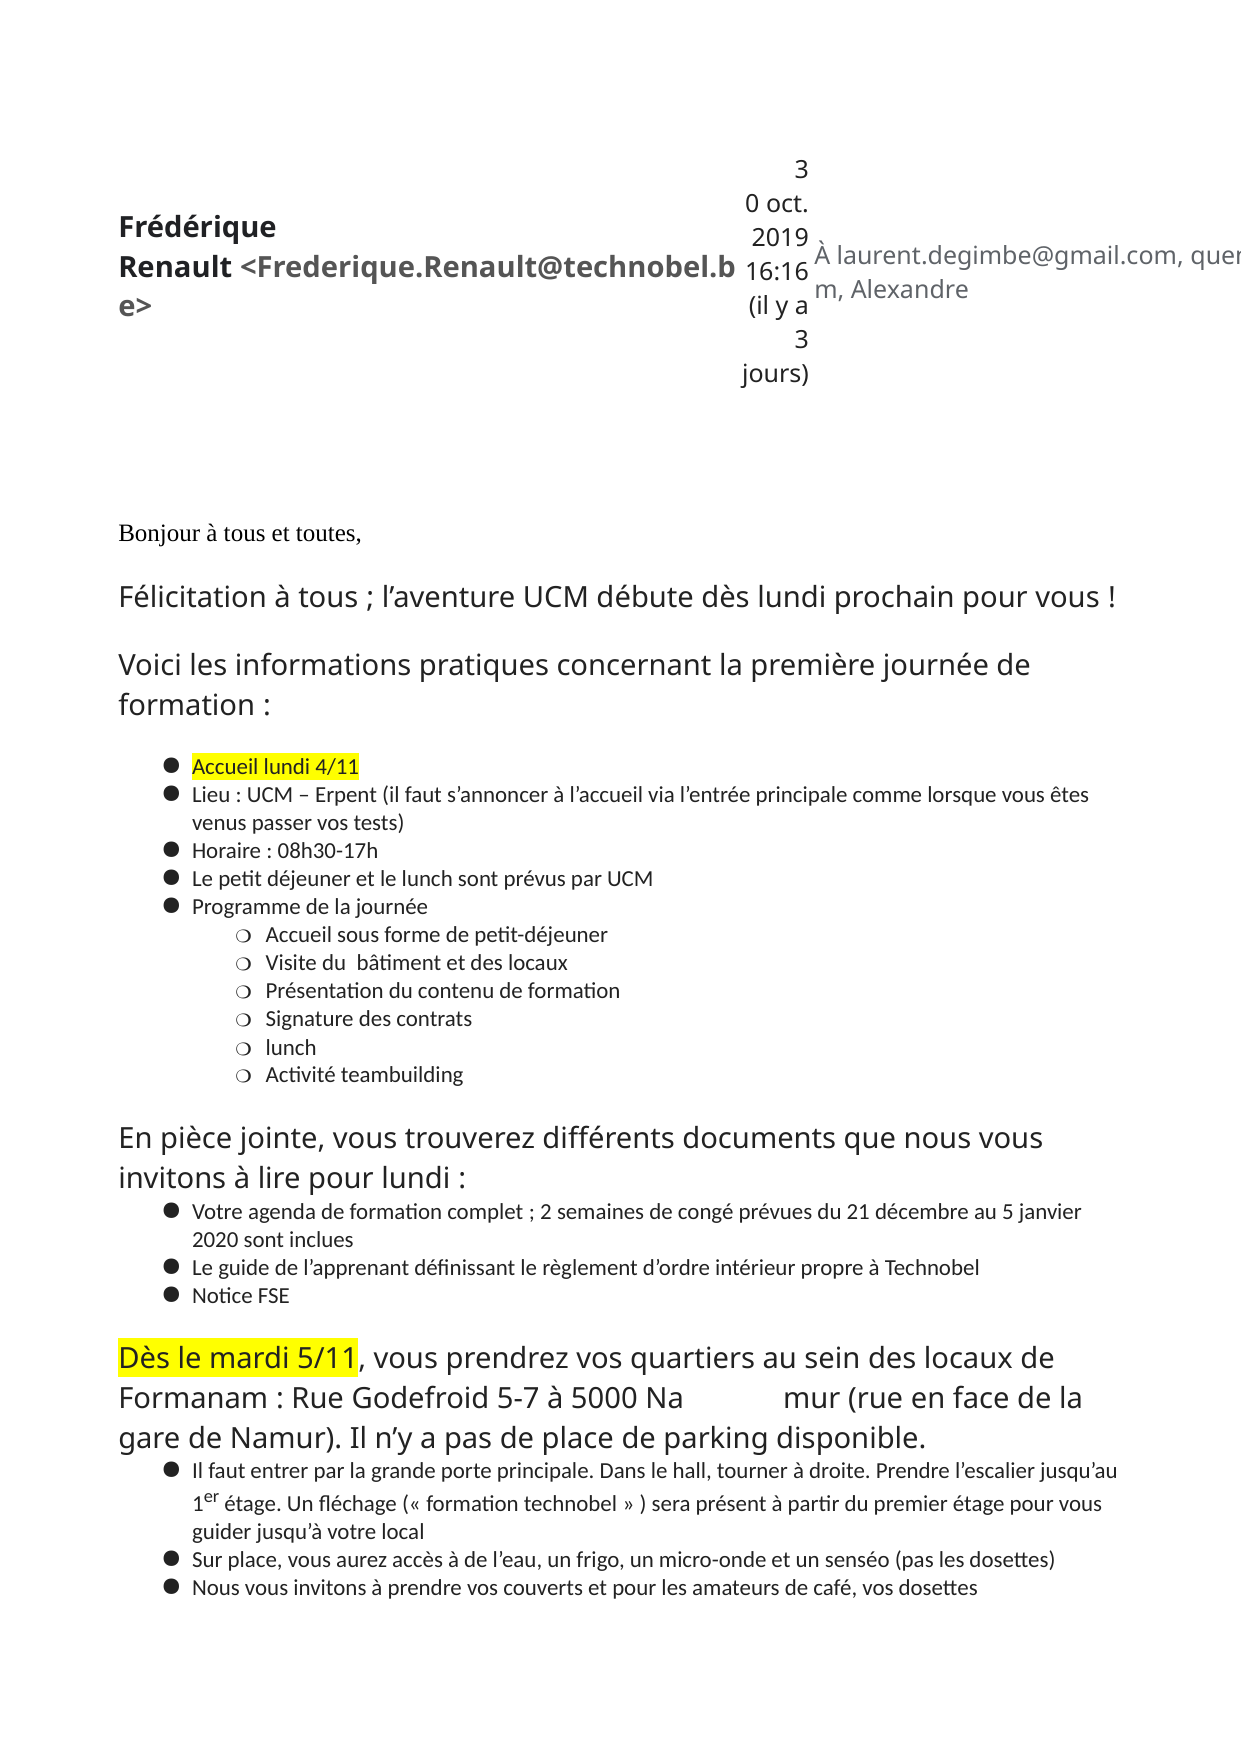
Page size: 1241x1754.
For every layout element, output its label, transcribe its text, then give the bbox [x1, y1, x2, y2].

table_header À laurent.degimbe@gmail.com, quentin.derdelinckx@gmail.com, damien.fricot@hotmail.be, moi, florent.piette9@gmail.com, tom.wat@hotmail.com, bryanlockkamper2@gmail.com, Alexandre [814, 238, 1240, 337]
list Signature des contrats [236, 1004, 1122, 1033]
text Dès le mardi 5/11, vous prendrez vos quartiers au sein des locaux de Formanam : Rue Godefroid 5-7 à 5000 Na mur (rue en face de la gare de Namur). Il n’y a pas de place de parking disponible. [118, 1338, 1122, 1457]
table_header [814, 337, 1240, 394]
text Félicitation à tous ; l’aventure UCM débute dès lundi prochain pour vous ! [118, 576, 1122, 616]
list lunch [236, 1033, 1122, 1061]
list Votre agenda de formation complet ; 2 semaines de congé prévues du 21 décembre au 5 janvier 2020 sont inclues [162, 1197, 1122, 1253]
list Nous vous invitons à prendre vos couverts et pour les amateurs de café, vos dosettes [162, 1573, 1122, 1601]
list Il faut entrer par la grande porte principale. Dans le hall, tourner à droite. Prendre l’escalier jusqu’au 1er étage. Un fléchage (« formation technobel » ) sera présent à partir du premier étage pour vous guider jusqu’à votre local [162, 1457, 1122, 1545]
list Visite du bâtiment et des locaux [236, 948, 1122, 977]
table_header [809, 147, 814, 390]
list Programme de la journée [162, 892, 1122, 921]
table_header [814, 147, 1240, 238]
list Le petit déjeuner et le lunch sont prévus par UCM [162, 864, 1122, 892]
text En pièce jointe, vous trouverez différents documents que nous vous invitons à lire pour lundi : [118, 1117, 1122, 1197]
table_header [118, 325, 741, 390]
list Le guide de l’apprenant définissant le règlement d’ordre intérieur propre à Technobel [162, 1253, 1122, 1281]
table_header [118, 147, 741, 206]
list Horaire : 08h30-17h [162, 836, 1122, 864]
text Bonjour à tous et toutes, [118, 518, 1122, 547]
list Notice FSE [162, 1281, 1122, 1309]
table_header 30 oct. 2019 16:16 (il y a 3 jours) [741, 147, 808, 390]
table_header Frédérique Renault <Frederique.Renault@technobel.be> [118, 206, 741, 325]
list Activité teambuilding [236, 1061, 1122, 1089]
list Accueil lundi 4/11 [162, 752, 1122, 780]
text Voici les informations pratiques concernant la première journée de formation : [118, 644, 1122, 724]
list Présentation du contenu de formation [236, 977, 1122, 1004]
list Lieu : UCM – Erpent (il faut s’annoncer à l’accueil via l’entrée principale comme lorsque vous êtes venus passer vos tests) [162, 780, 1122, 836]
list Sur place, vous aurez accès à de l’eau, un frigo, un micro-onde et un senséo (pas les dosettes) [162, 1545, 1122, 1573]
list Accueil sous forme de petit-déjeuner [236, 921, 1122, 948]
table_cell [118, 390, 814, 394]
